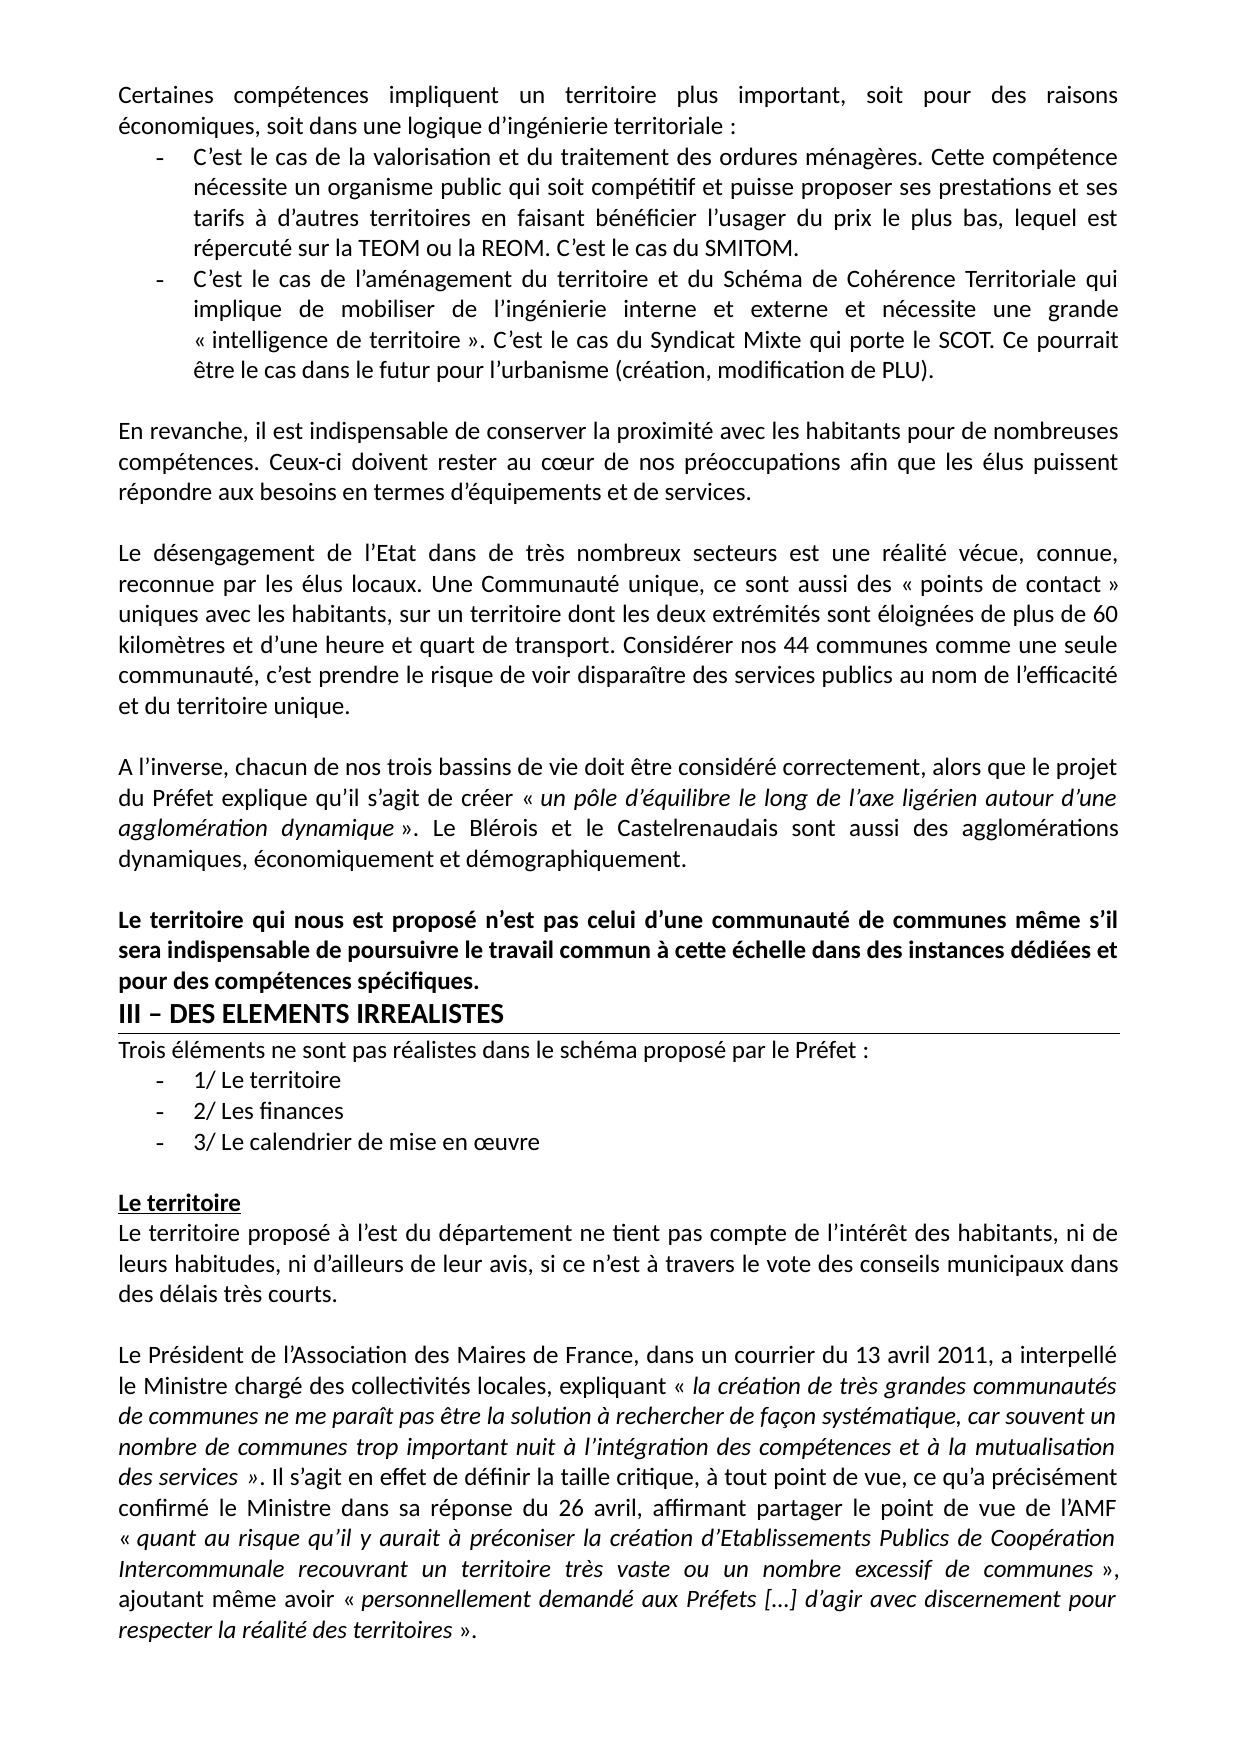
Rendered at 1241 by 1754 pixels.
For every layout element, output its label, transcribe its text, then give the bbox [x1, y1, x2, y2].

list 2/ Les finances [156, 1095, 1120, 1126]
list Le territoire [118, 1187, 1120, 1217]
list Le Président de l’Association des Maires de France, dans un courrier du 13 avril 2011, a interpellé le Ministre chargé des collectivités locales, expliquant « la création de très grandes communautés de communes ne me paraît pas être la solution à rechercher de façon systématique, car souvent un nombre de communes trop important nuit à l’intégration des compétences et à la mutualisation des services ». Il s’agit en effet de définir la taille critique, à tout point de vue, ce qu’a précisément confirmé le Ministre dans sa réponse du 26 avril, affirmant partager le point de vue de l’AMF « quant au risque qu’il y aurait à préconiser la création d’Etablissements Publics de Coopération Intercommunale recouvrant un territoire très vaste ou un nombre excessif de communes », ajoutant même avoir « personnellement demandé aux Préfets […] d’agir avec discernement pour respecter la réalité des territoires ». [118, 1339, 1120, 1644]
text III – DES ELEMENTS IRREALISTES [118, 995, 1120, 1033]
list C’est le cas de l’aménagement du territoire et du Schéma de Cohérence Territoriale qui implique de mobiliser de l’ingénierie interne et externe et nécessite une grande « intelligence de territoire ». C’est le cas du Syndicat Mixte qui porte le SCOT. Ce pourrait être le cas dans le futur pour l’urbanisme (création, modification de PLU). [156, 263, 1120, 385]
list C’est le cas de la valorisation et du traitement des ordures ménagères. Cette compétence nécessite un organisme public qui soit compétitif et puisse proposer ses prestations et ses tarifs à d’autres territoires en faisant bénéficier l’usager du prix le plus bas, lequel est répercuté sur la TEOM ou la REOM. C’est le cas du SMITOM. [156, 141, 1120, 263]
list Certaines compétences impliquent un territoire plus important, soit pour des raisons économiques, soit dans une logique d’ingénierie territoriale : [118, 80, 1120, 141]
list 1/ Le territoire [156, 1064, 1120, 1095]
list Le territoire proposé à l’est du département ne tient pas compte de l’intérêt des habitants, ni de leurs habitudes, ni d’ailleurs de leur avis, si ce n’est à travers le vote des conseils municipaux dans des délais très courts. [118, 1217, 1120, 1309]
list En revanche, il est indispensable de conserver la proximité avec les habitants pour de nombreuses compétences. Ceux-ci doivent rester au cœur de nos préoccupations afin que les élus puissent répondre aux besoins en termes d’équipements et de services. [118, 415, 1120, 507]
list 3/ Le calendrier de mise en œuvre [156, 1126, 1120, 1156]
list Trois éléments ne sont pas réalistes dans le schéma proposé par le Préfet : [118, 1034, 1120, 1064]
list Le désengagement de l’Etat dans de très nombreux secteurs est une réalité vécue, connue, reconnue par les élus locaux. Une Communauté unique, ce sont aussi des « points de contact » uniques avec les habitants, sur un territoire dont les deux extrémités sont éloignées de plus de 60 kilomètres et d’une heure et quart de transport. Considérer nos 44 communes comme une seule communauté, c’est prendre le risque de voir disparaître des services publics au nom de l’efficacité et du territoire unique. [118, 537, 1120, 721]
list A l’inverse, chacun de nos trois bassins de vie doit être considéré correctement, alors que le projet du Préfet explique qu’il s’agit de créer « un pôle d’équilibre le long de l’axe ligérien autour d’une agglomération dynamique ». Le Blérois et le Castelrenaudais sont aussi des agglomérations dynamiques, économiquement et démographiquement. [118, 751, 1120, 873]
list Le territoire qui nous est proposé n’est pas celui d’une communauté de communes même s’il sera indispensable de poursuivre le travail commun à cette échelle dans des instances dédiées et pour des compétences spécifiques. [118, 904, 1120, 995]
